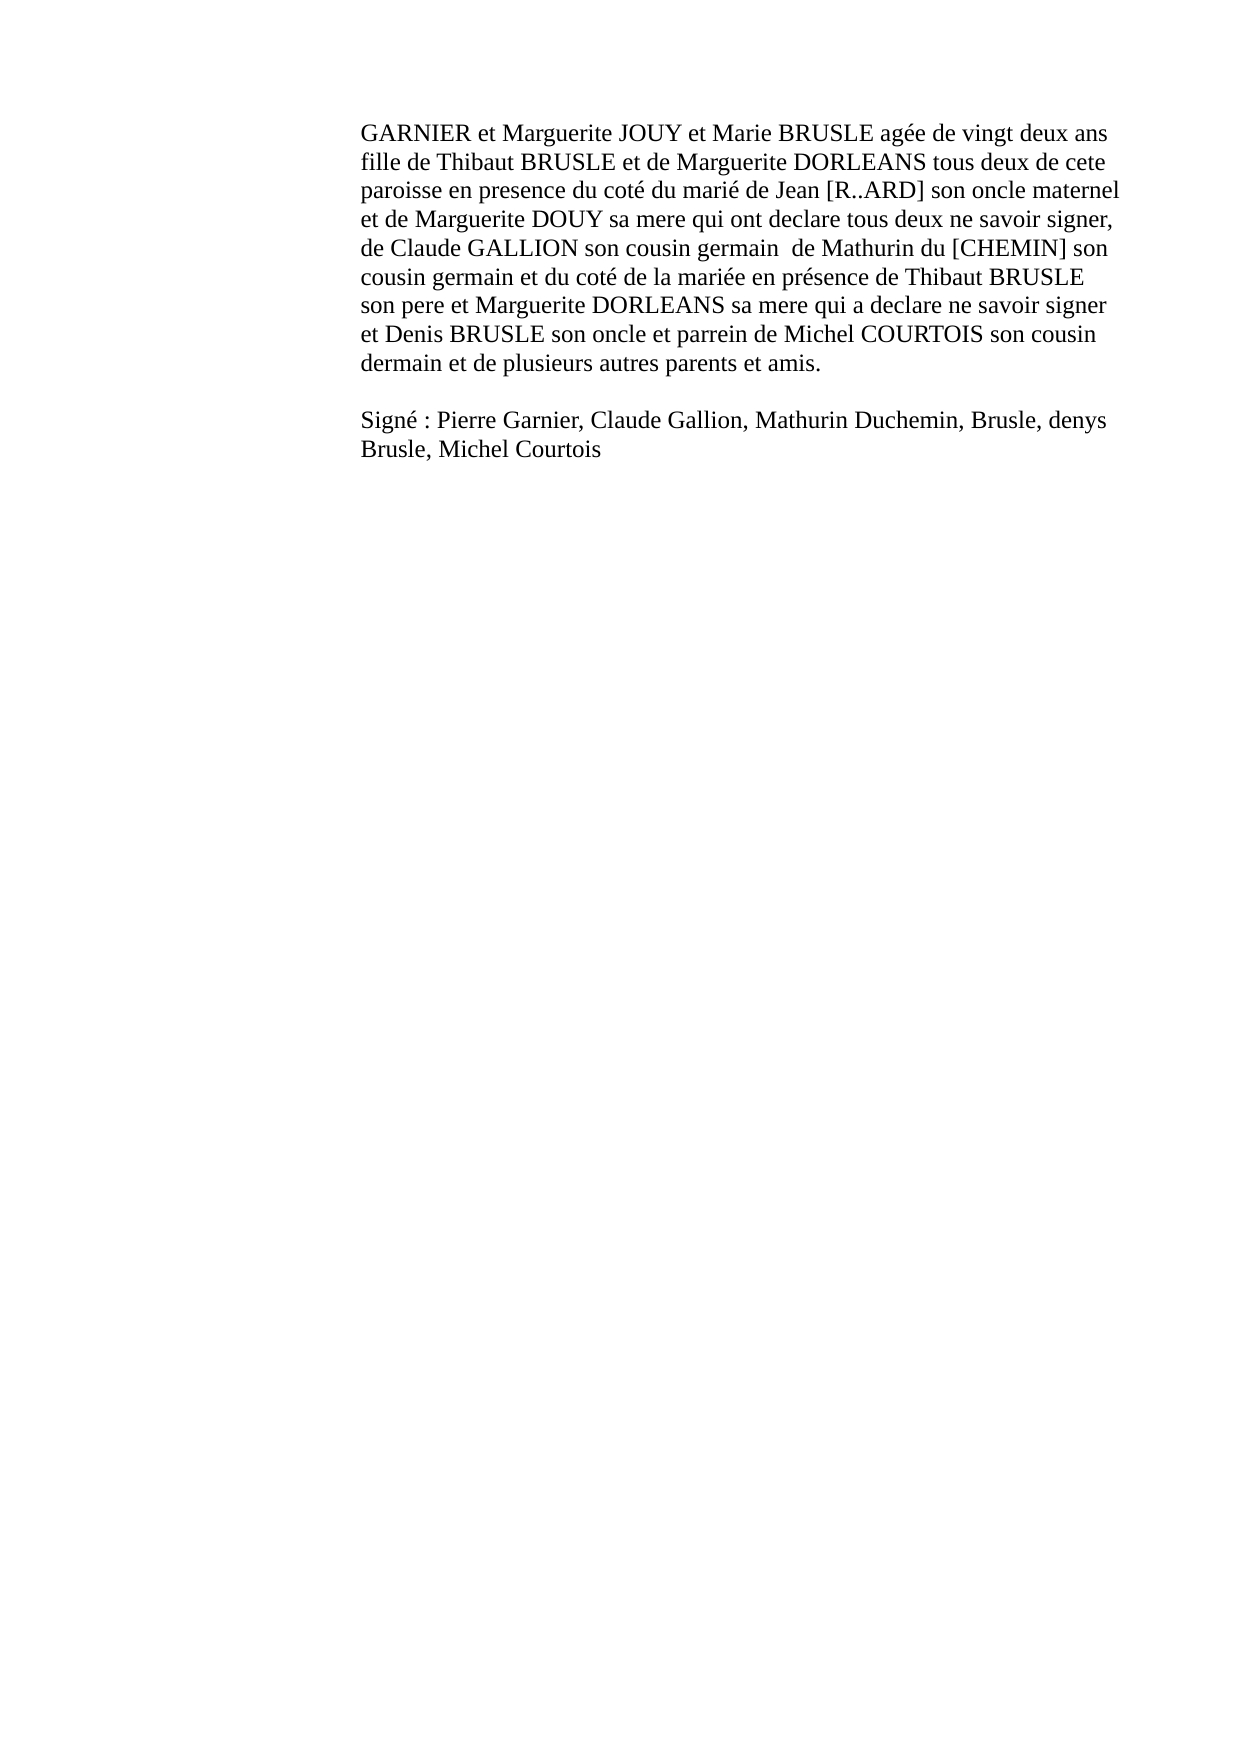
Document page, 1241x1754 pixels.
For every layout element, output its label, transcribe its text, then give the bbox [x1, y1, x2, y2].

text Signé : Pierre Garnier, Claude Gallion, Mathurin Duchemin, Brusle, denys Brusle, Michel Courtois [360, 406, 1122, 463]
text GARNIER et Marguerite JOUY et Marie BRUSLE agée de vingt deux ans fille de Thibaut BRUSLE et de Marguerite DORLEANS tous deux de cete paroisse en presence du coté du marié de Jean [R..ARD] son oncle maternel et de Marguerite DOUY sa mere qui ont declare tous deux ne savoir signer, de Claude GALLION son cousin germain de Mathurin du [CHEMIN] son cousin germain et du coté de la mariée en présence de Thibaut BRUSLE son pere et Marguerite DORLEANS sa mere qui a declare ne savoir signer et Denis BRUSLE son oncle et parrein de Michel COURTOIS son cousin dermain et de plusieurs autres parents et amis. [360, 118, 1122, 377]
